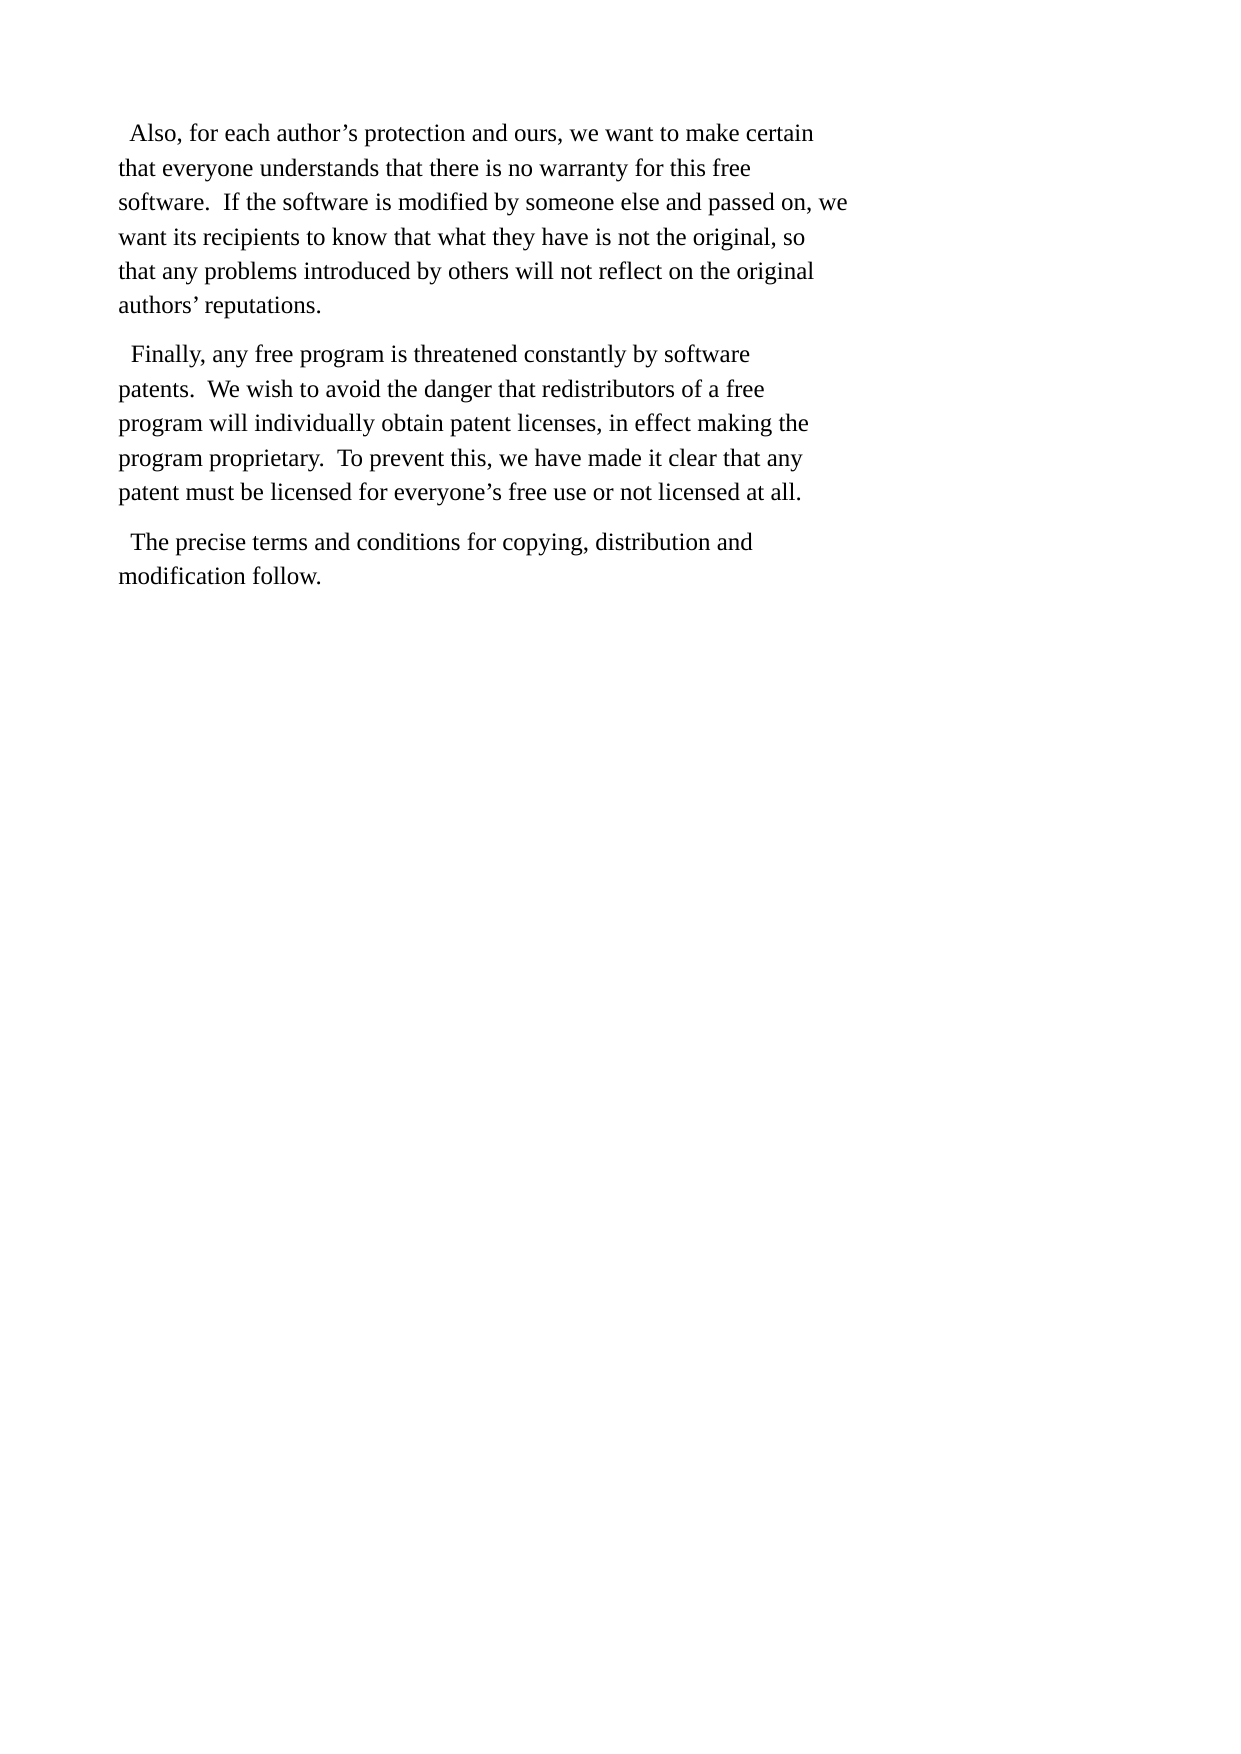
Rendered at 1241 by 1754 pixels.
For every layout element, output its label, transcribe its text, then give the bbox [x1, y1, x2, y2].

text Also, for each author’s protection and ours, we want to make certain that everyone understands that there is no warranty for this free software. If the software is modified by someone else and passed on, we want its recipients to know that what they have is not the original, so that any problems introduced by others will not reflect on the original authors’ reputations. [118, 118, 1122, 319]
text The precise terms and conditions for copying, distribution and modification follow. [118, 527, 1122, 590]
text Finally, any free program is threatened constantly by software patents. We wish to avoid the danger that redistributors of a free program will individually obtain patent licenses, in effect making the program proprietary. To prevent this, we have made it clear that any patent must be licensed for everyone’s free use or not licensed at all. [118, 339, 1122, 506]
